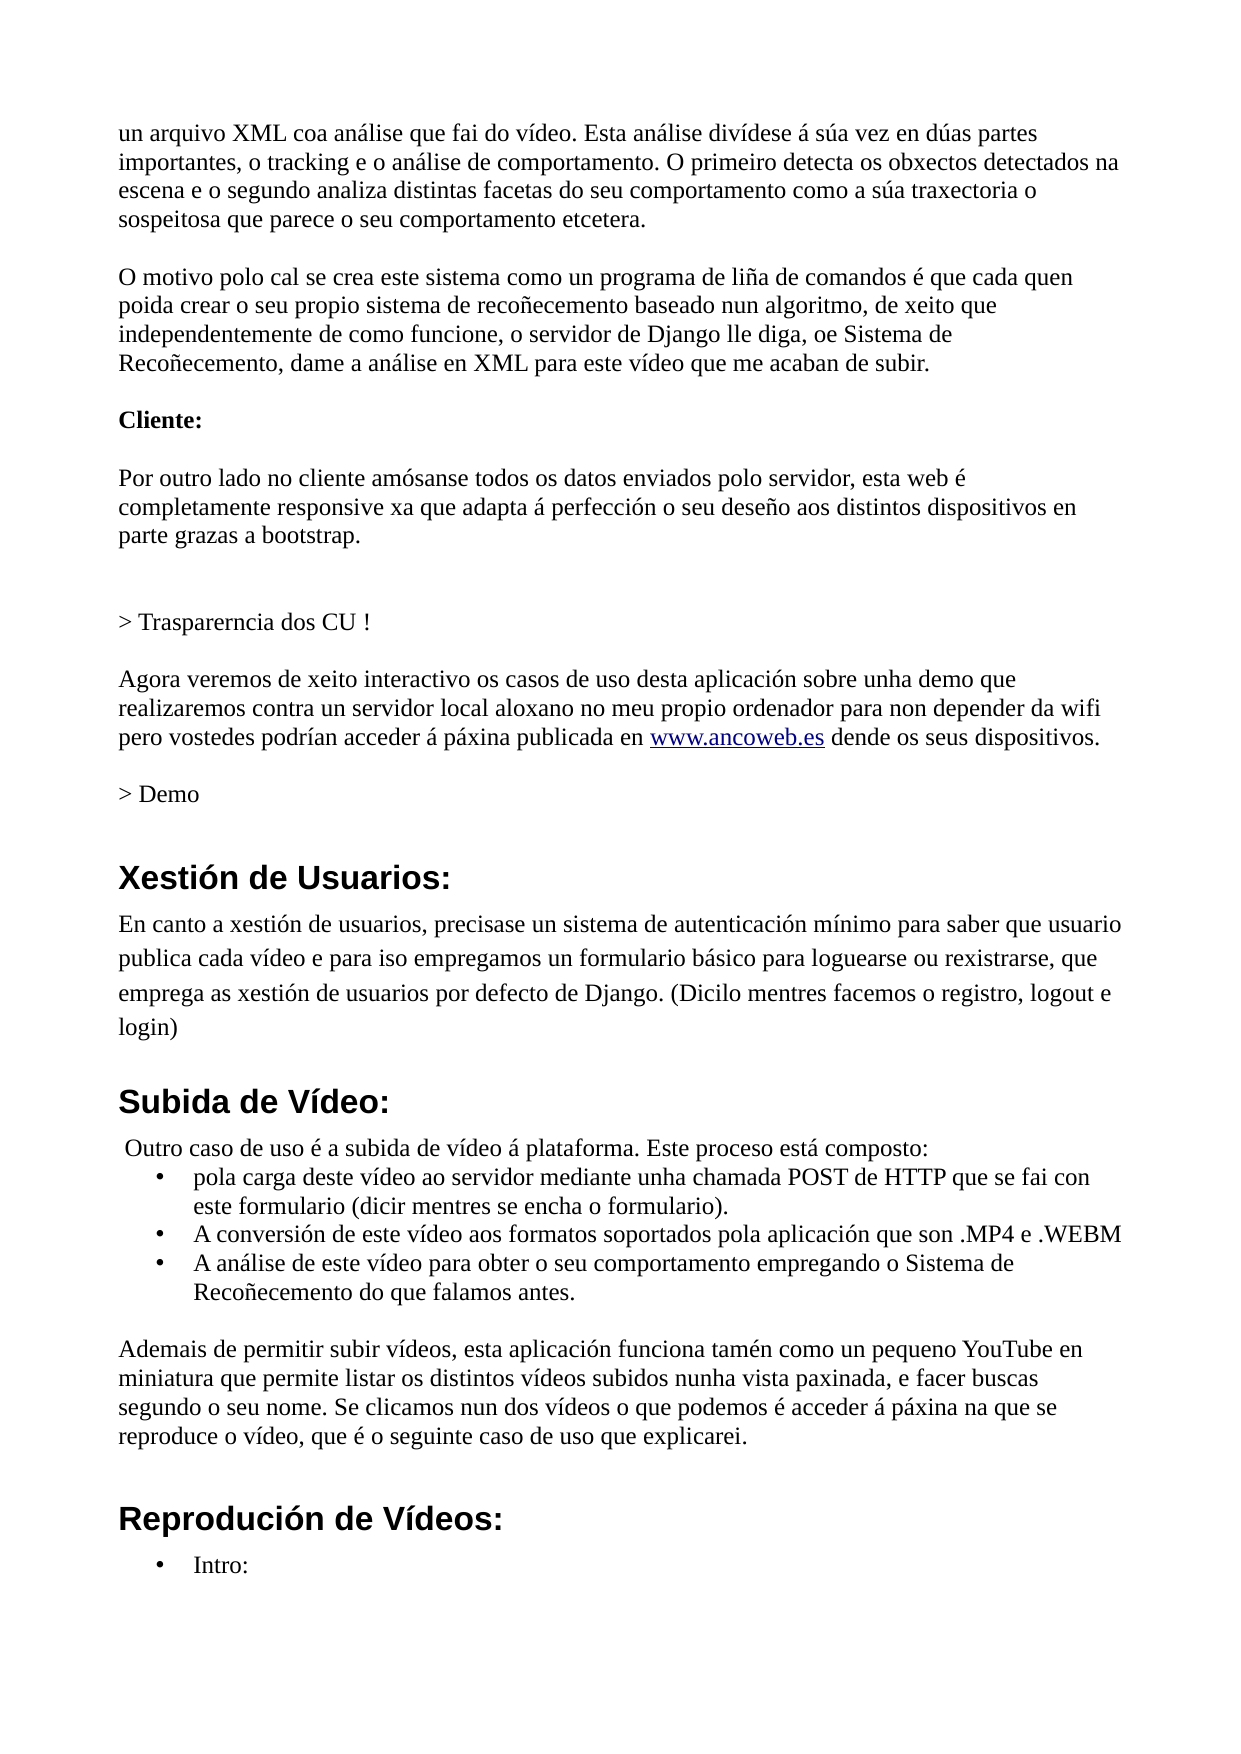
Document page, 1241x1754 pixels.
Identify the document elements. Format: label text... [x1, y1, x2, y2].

list A conversión de este vídeo aos formatos soportados pola aplicación que son .MP4 e .WEBM [156, 1219, 1122, 1248]
text > Demo [118, 779, 1122, 808]
text O motivo polo cal se crea este sistema como un programa de liña de comandos é que cada quen poida crear o seu propio sistema de recoñecemento baseado nun algoritmo, de xeito que independentemente de como funcione, o servidor de Django lle diga, oe Sistema de Recoñecemento, dame a análise en XML para este vídeo que me acaban de subir. [118, 262, 1122, 377]
text Outro caso de uso é a subida de vídeo á plataforma. Este proceso está composto: [118, 1133, 1122, 1162]
text Agora veremos de xeito interactivo os casos de uso desta aplicación sobre unha demo que realizaremos contra un servidor local aloxano no meu propio ordenador para non depender da wifi pero vostedes podrían acceder á páxina publicada en www.ancoweb.es dende os seus dispositivos. [118, 664, 1122, 751]
text un arquivo XML coa análise que fai do vídeo. Esta análise divídese á súa vez en dúas partes importantes, o tracking e o análise de comportamento. O primeiro detecta os obxectos detectados na escena e o segundo analiza distintas facetas do seu comportamento como a súa traxectoria o sospeitosa que parece o seu comportamento etcetera. [118, 118, 1122, 233]
subtitle Subida de Vídeo: [118, 1082, 1122, 1121]
text En canto a xestión de usuarios, precisase un sistema de autenticación mínimo para saber que usuario publica cada vídeo e para iso empregamos un formulario básico para loguearse ou rexistrarse, que emprega as xestión de usuarios por defecto de Django. (Dicilo mentres facemos o registro, logout e login) [118, 909, 1122, 1041]
list Intro: [156, 1550, 1122, 1579]
text > Trasparerncia dos CU ! [118, 607, 1122, 636]
text Ademais de permitir subir vídeos, esta aplicación funciona tamén como un pequeno YouTube en miniatura que permite listar os distintos vídeos subidos nunha vista paxinada, e facer buscas segundo o seu nome. Se clicamos nun dos vídeos o que podemos é acceder á páxina na que se reproduce o vídeo, que é o seguinte caso de uso que explicarei. [118, 1334, 1122, 1449]
list pola carga deste vídeo ao servidor mediante unha chamada POST de HTTP que se fai con este formulario (dicir mentres se encha o formulario). [156, 1162, 1122, 1219]
text Por outro lado no cliente amósanse todos os datos enviados polo servidor, esta web é completamente responsive xa que adapta á perfección o seu deseño aos distintos dispositivos en parte grazas a bootstrap. [118, 463, 1122, 549]
subtitle Reprodución de Vídeos: [118, 1499, 1122, 1538]
list A análise de este vídeo para obter o seu comportamento empregando o Sistema de Recoñecemento do que falamos antes. [156, 1248, 1122, 1306]
text Cliente: [118, 406, 1122, 434]
subtitle Xestión de Usuarios: [118, 858, 1122, 896]
